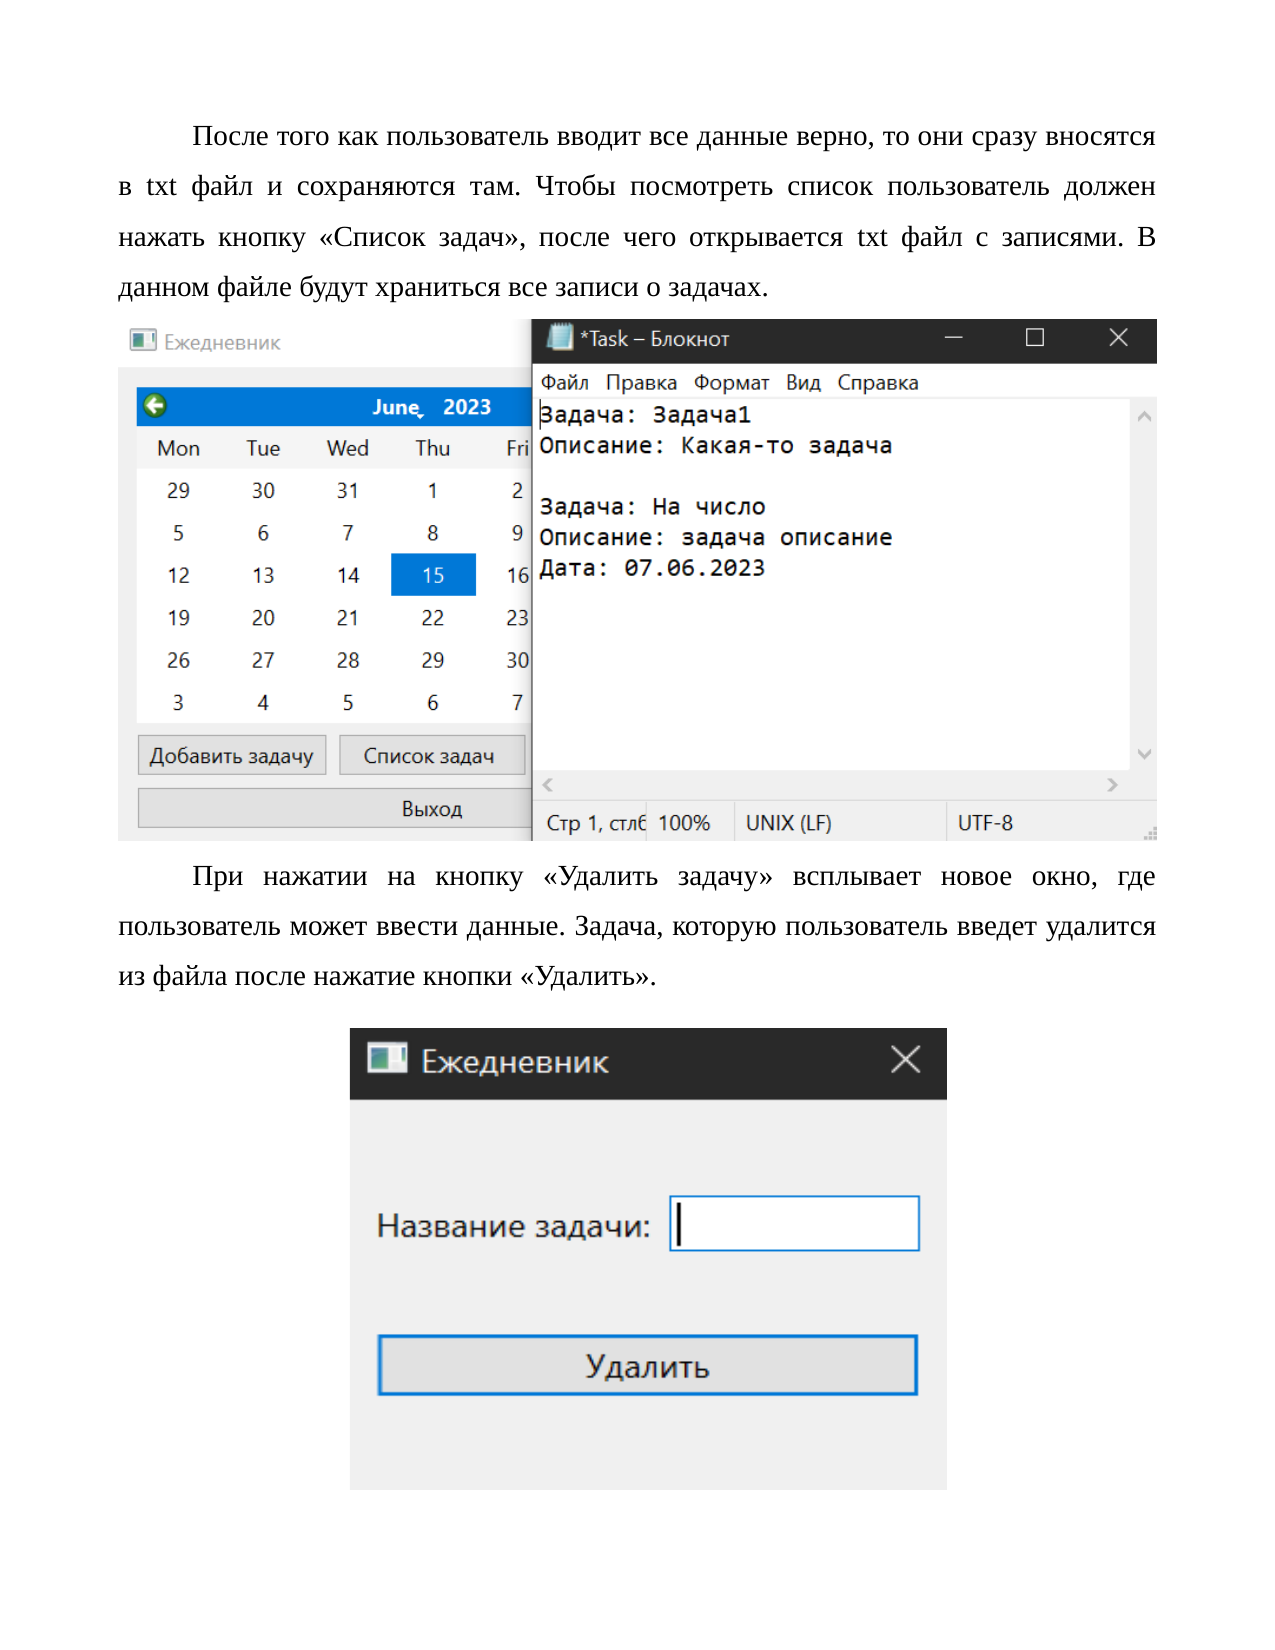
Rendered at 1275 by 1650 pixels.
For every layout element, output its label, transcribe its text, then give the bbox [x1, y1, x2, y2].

picture [118, 319, 1157, 841]
picture [349, 1028, 947, 1490]
text После того как пользователь вводит все данные верно, то они сразу вносятся в txt файл и сохраняются там. Чтобы посмотреть список пользователь должен нажать кнопку «Список задач», после чего открывается txt файл с записями. В данном файле будут храниться все записи о задачах. [118, 118, 1157, 303]
text При нажатии на кнопку «Удалить задачу» всплывает новое окно, где пользователь может ввести данные. Задача, которую пользователь введет удалится из файла после нажатие кнопки «Удалить». [118, 841, 1157, 992]
